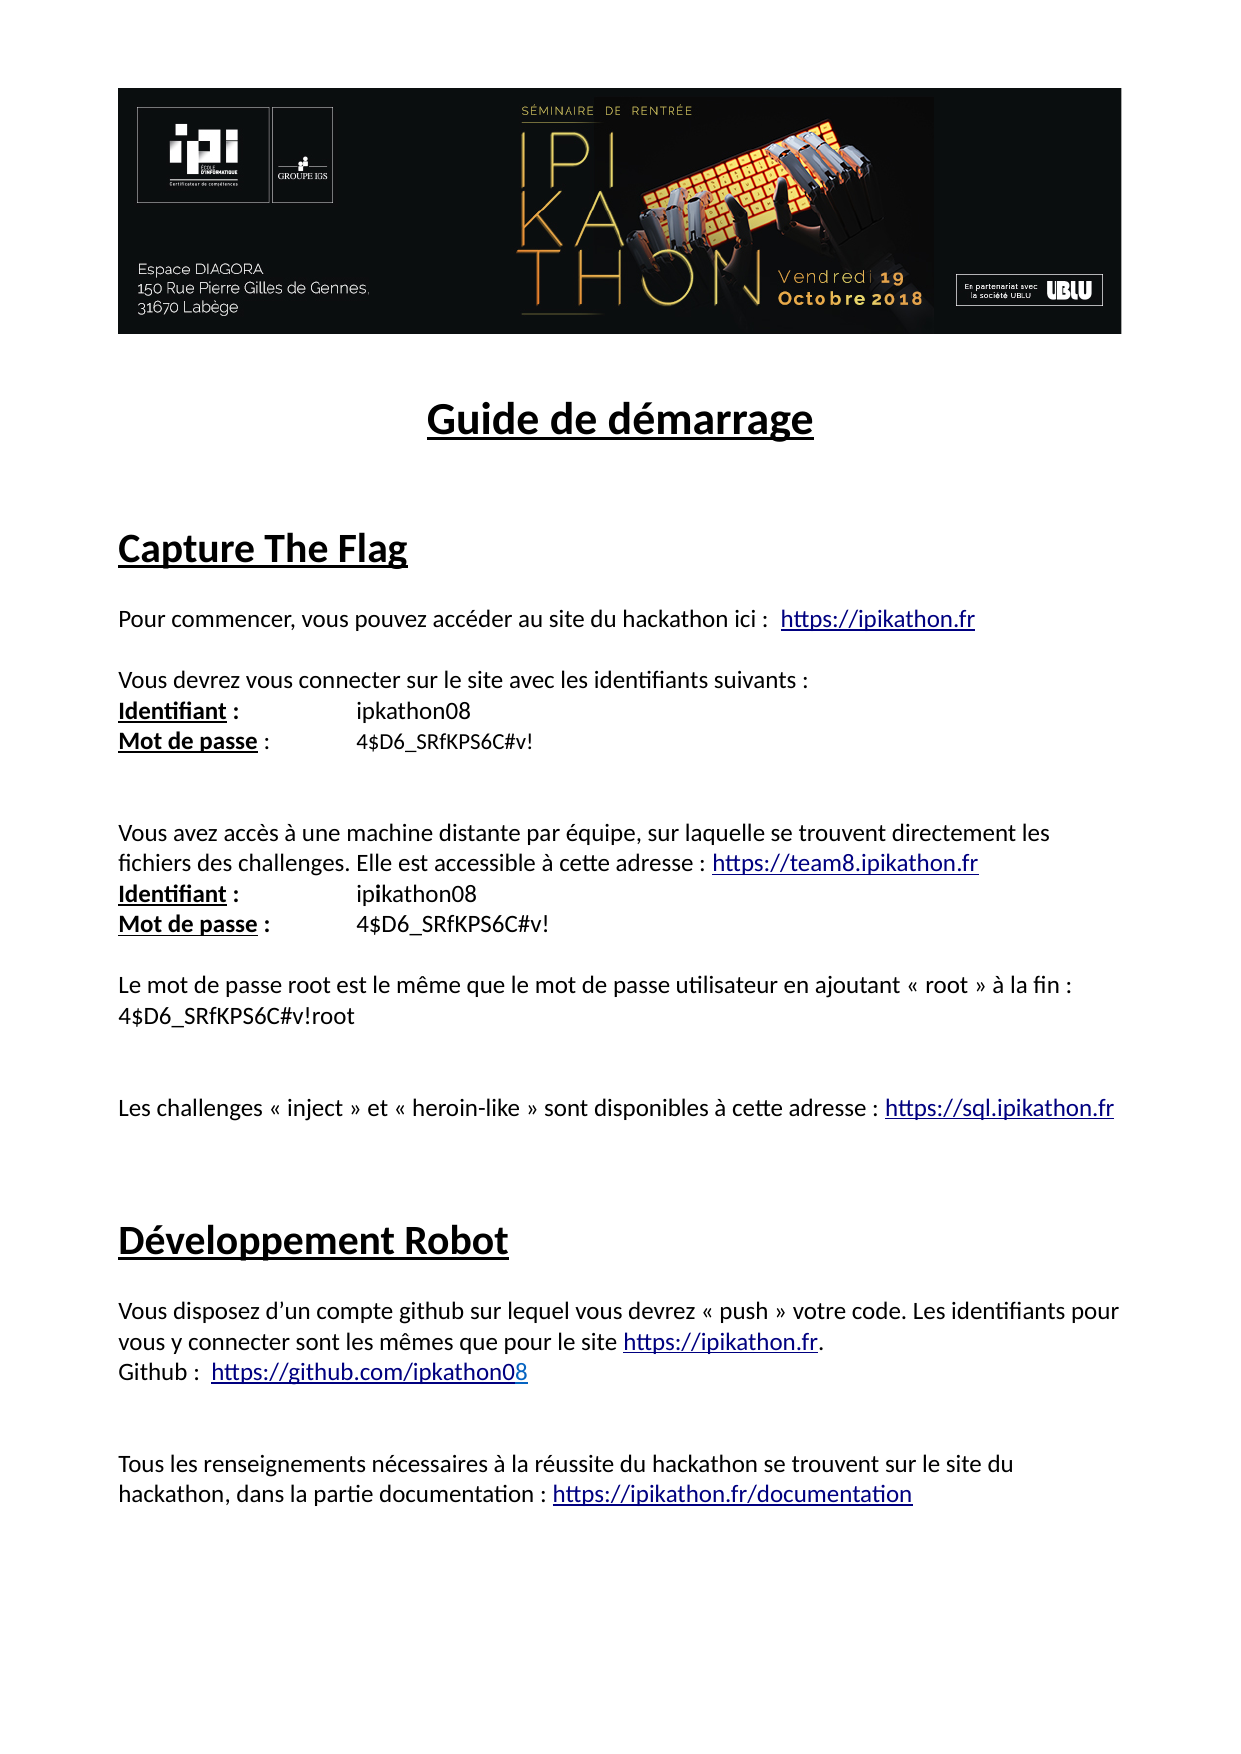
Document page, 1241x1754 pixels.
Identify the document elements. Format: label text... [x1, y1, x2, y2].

text Développement Robot [118, 1214, 1122, 1264]
text 4$D6_SRfKPS6C#v!root [118, 1000, 1122, 1031]
text Identifiant : ipikathon08 [118, 878, 1122, 908]
text Pour commencer, vous pouvez accéder au site du hackathon ici : https://ipikathon.fr Vous devrez vous connecter sur le site avec les identifiants suivants : [118, 603, 1122, 695]
text Github : https://github.com/ipkathon08 [118, 1356, 1122, 1387]
text Vous disposez d’un compte github sur lequel vous devrez « push » votre code. Les identifiants pour vous y connecter sont les mêmes que pour le site https://ipikathon.fr. [118, 1295, 1122, 1356]
text Guide de démarrage [118, 390, 1122, 446]
text Vous avez accès à une machine distante par équipe, sur laquelle se trouvent directement les fichiers des challenges. Elle est accessible à cette adresse : https://team8.ipikathon.fr [118, 817, 1122, 878]
text Mot de passe : 4$D6_SRfKPS6C#v! [118, 908, 1122, 939]
text Capture The Flag [118, 522, 1122, 573]
text Le mot de passe root est le même que le mot de passe utilisateur en ajoutant « root » à la fin : [118, 969, 1122, 1000]
text Identifiant : ipkathon08 Mot de passe : 4$D6_SRfKPS6C#v! [118, 695, 1122, 756]
text Les challenges « inject » et « heroin-like » sont disponibles à cette adresse : https://sql.ipikathon.fr [118, 1092, 1122, 1122]
text Tous les renseignements nécessaires à la réussite du hackathon se trouvent sur le site du hackathon, dans la partie documentation : https://ipikathon.fr/documentation [118, 1448, 1122, 1509]
